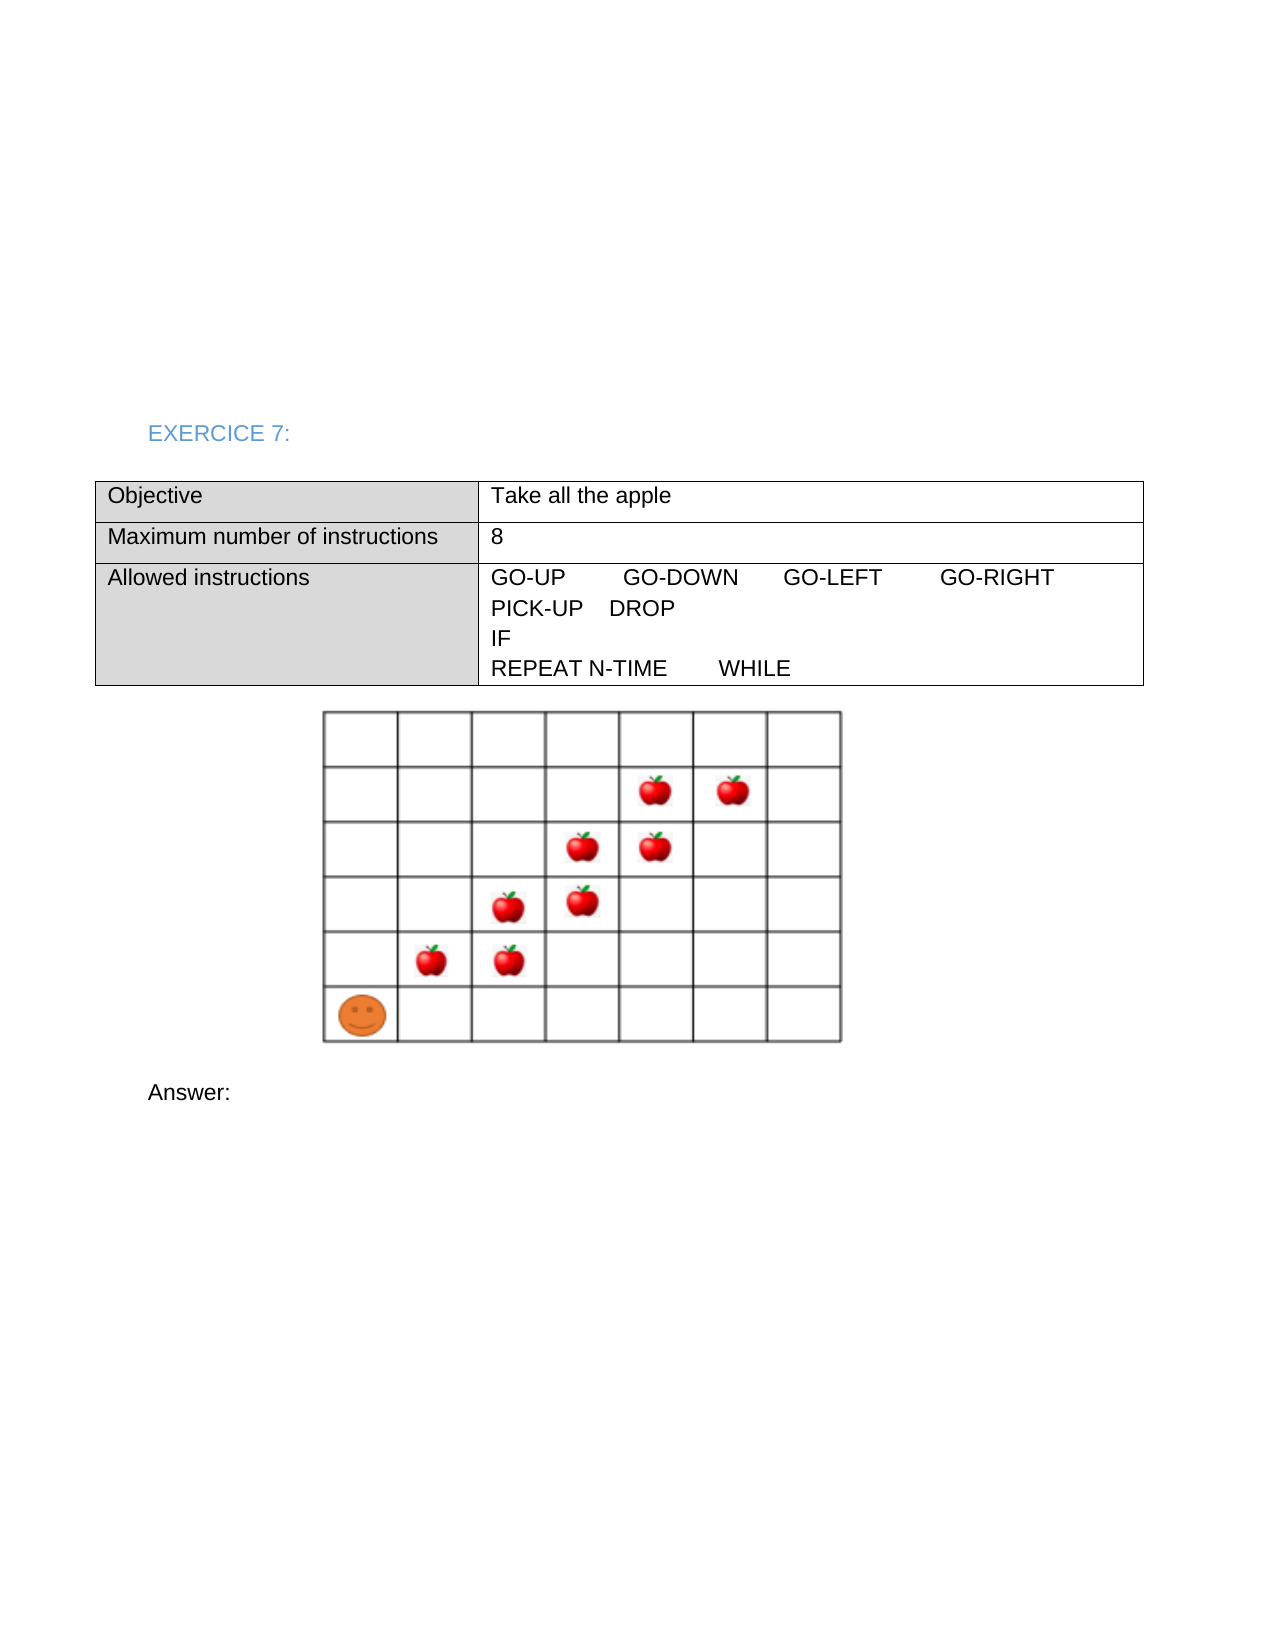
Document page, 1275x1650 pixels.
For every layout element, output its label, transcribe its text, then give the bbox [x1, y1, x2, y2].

table_cell Allowed instructions [96, 564, 478, 685]
table_cell GO-UP GO-DOWN GO-LEFT GO-RIGHT PICK-UP DROP IF REPEAT N-TIME WHILE [479, 564, 1143, 685]
text Answer: [148, 1079, 1127, 1105]
table_header Objective [96, 482, 478, 522]
table_cell 8 [479, 523, 1143, 563]
table_cell Maximum number of instructions [96, 523, 478, 563]
table_header Take all the apple [479, 482, 1143, 522]
text EXERCICE 7: [148, 420, 1127, 447]
